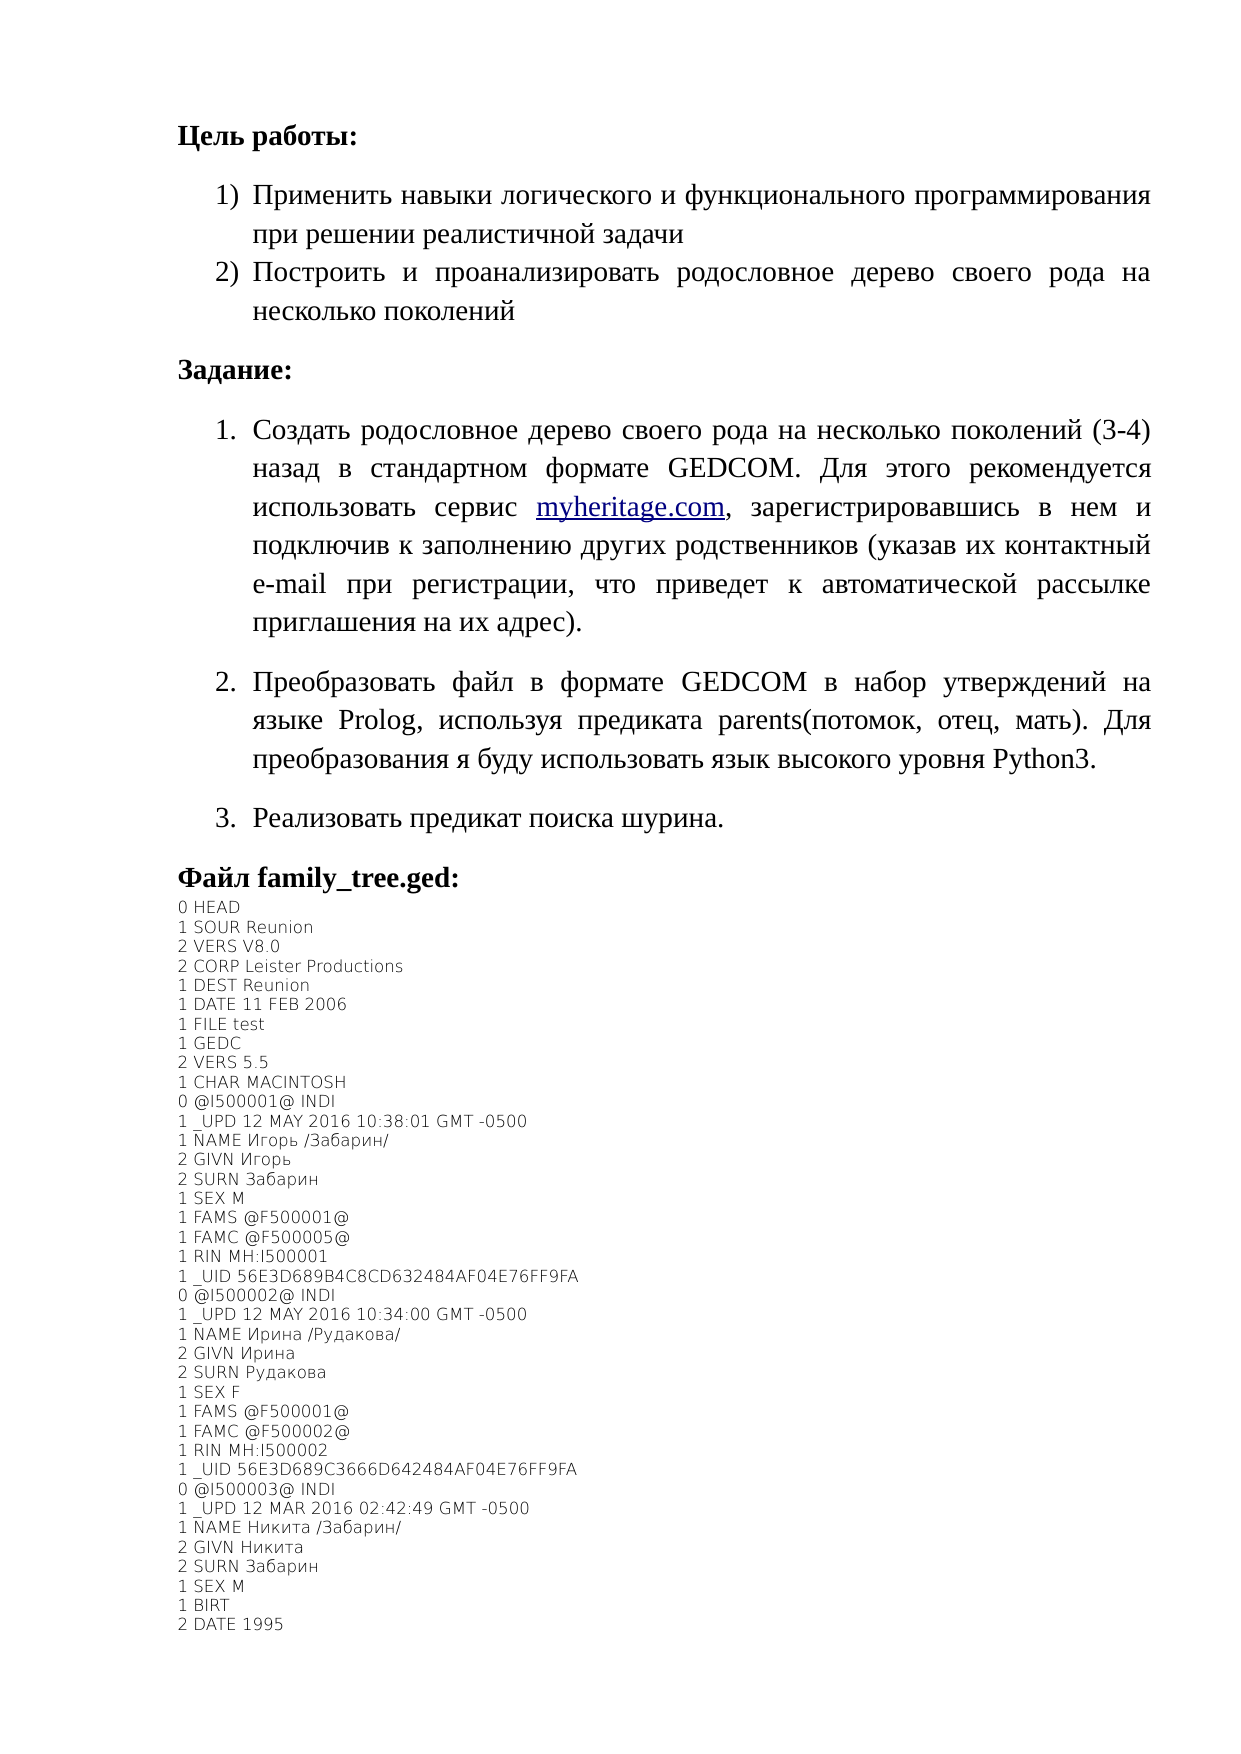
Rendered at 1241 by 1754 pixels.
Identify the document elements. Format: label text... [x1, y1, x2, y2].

text 1 RIN MH:I500001 [177, 1247, 1152, 1266]
text 1 FILE test [177, 1014, 1152, 1034]
text 1 SEX M [177, 1189, 1152, 1208]
text 0 @I500001@ INDI [177, 1092, 1152, 1111]
text 1 FAMS @F500001@ [177, 1208, 1152, 1228]
text 2 SURN Рудакова [177, 1363, 1152, 1383]
text 1 NAME Никита /Забарин/ [177, 1518, 1152, 1538]
text 1 NAME Ирина /Рудакова/ [177, 1324, 1152, 1344]
text 1 FAMS @F500001@ [177, 1402, 1152, 1421]
text 1 NAME Игорь /Забарин/ [177, 1131, 1152, 1150]
list Преобразовать файл в формате GEDCOM в набор утверждений на языке Prolog, используя предиката parents(потомок, отец, мать). Для преобразования я буду использовать язык высокого уровня Python3. [215, 664, 1152, 774]
text 1 SOUR Reunion [177, 918, 1152, 937]
text 2 GIVN Игорь [177, 1150, 1152, 1169]
list Построить и проанализировать родословное дерево своего рода на несколько поколений [215, 254, 1152, 327]
text 2 VERS 5.5 [177, 1053, 1152, 1073]
text 1 DEST Reunion [177, 976, 1152, 995]
text 2 VERS V8.0 [177, 937, 1152, 956]
text 1 _UPD 12 MAY 2016 10:38:01 GMT -0500 [177, 1111, 1152, 1131]
text Цель работы: [177, 118, 1152, 152]
text 2 CORP Leister Productions [177, 956, 1152, 976]
text 1 BIRT [177, 1596, 1152, 1615]
text 1 _UPD 12 MAR 2016 02:42:49 GMT -0500 [177, 1499, 1152, 1518]
text 1 CHAR MACINTOSH [177, 1073, 1152, 1092]
text 1 _UPD 12 MAY 2016 10:34:00 GMT -0500 [177, 1305, 1152, 1324]
text 2 GIVN Ирина [177, 1344, 1152, 1363]
text 2 DATE 1995 [177, 1615, 1152, 1634]
text 2 SURN Забарин [177, 1557, 1152, 1576]
text 1 FAMC @F500005@ [177, 1228, 1152, 1247]
text Задание: [177, 352, 1152, 386]
text 1 _UID 56E3D689C3666D642484AF04E76FF9FA [177, 1460, 1152, 1479]
text 1 RIN MH:I500002 [177, 1441, 1152, 1460]
list Применить навыки логического и функционального программирования при решении реалистичной задачи [215, 177, 1152, 249]
text 2 GIVN Никита [177, 1538, 1152, 1557]
text Файл family_tree.ged: [177, 860, 1152, 893]
text 1 GEDC [177, 1034, 1152, 1053]
list Реализовать предикат поиска шурина. [215, 800, 1152, 834]
text 1 SEX M [177, 1576, 1152, 1596]
text 0 @I500003@ INDI [177, 1479, 1152, 1499]
text 2 SURN Забарин [177, 1169, 1152, 1189]
text 0 @I500002@ INDI [177, 1286, 1152, 1305]
text 1 _UID 56E3D689B4C8CD632484AF04E76FF9FA [177, 1266, 1152, 1286]
text 0 HEAD [177, 898, 1152, 918]
text 1 FAMC @F500002@ [177, 1421, 1152, 1441]
text 1 SEX F [177, 1383, 1152, 1402]
list Создать родословное дерево своего рода на несколько поколений (3-4) назад в стандартном формате GEDCOM. Для этого рекомендуется использовать сервис myheritage.com, зарегистрировавшись в нем и подключив к заполнению других родственников (указав их контактный e-mail при регистрации, что приведет к автоматической рассылке приглашения на их адрес). [215, 412, 1152, 638]
text 1 DATE 11 FEB 2006 [177, 995, 1152, 1014]
